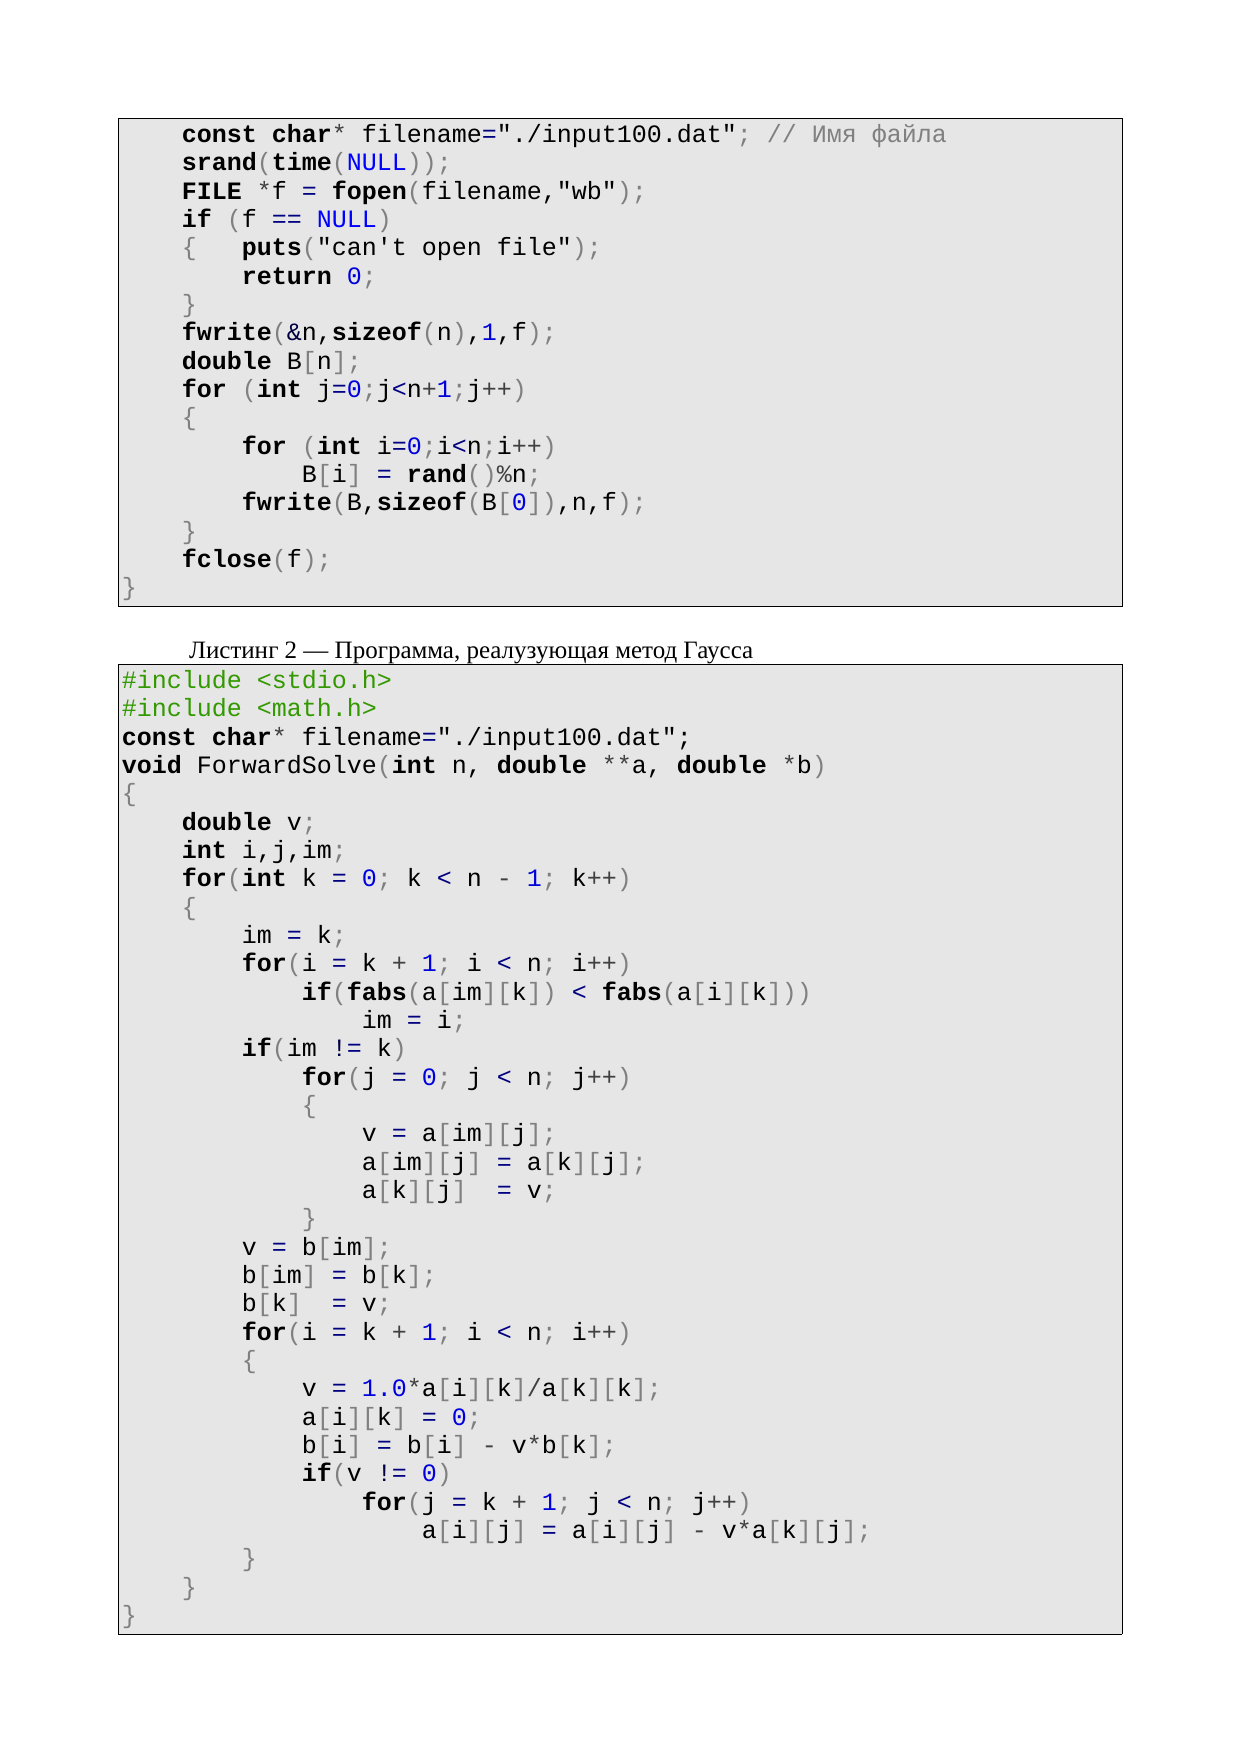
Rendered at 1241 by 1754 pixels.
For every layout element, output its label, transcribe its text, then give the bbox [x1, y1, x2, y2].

text { [119, 891, 1122, 919]
text fclose(f); [119, 543, 1122, 571]
text if(v != 0) [119, 1457, 1122, 1486]
text const char* filename="./input100.dat"; [119, 721, 1122, 749]
text a[i][j] = a[i][j] - v*a[k][j]; [119, 1514, 1122, 1542]
text #include <stdio.h> [119, 665, 1122, 692]
text #include <math.h> [119, 692, 1122, 721]
text for (int j=0;j<n+1;j++) [119, 373, 1122, 401]
text v = b[im]; [119, 1231, 1122, 1259]
text b[i] = b[i] - v*b[k]; [119, 1429, 1122, 1457]
text B[i] = rand()%n; [119, 458, 1122, 486]
text Листинг 2 — Программа, реалузующая метод Гаусса [118, 635, 1122, 664]
text { [119, 1089, 1122, 1117]
text fwrite(&n,sizeof(n),1,f); [119, 316, 1122, 345]
text b[im] = b[k]; [119, 1259, 1122, 1287]
text FILE *f = fopen(filename,"wb"); [119, 175, 1122, 203]
text double v; [119, 806, 1122, 834]
text { [119, 777, 1122, 806]
text double B[n]; [119, 345, 1122, 373]
text v = 1.0*a[i][k]/a[k][k]; [119, 1372, 1122, 1401]
text if (f == NULL) [119, 203, 1122, 231]
text a[im][j] = a[k][j]; [119, 1146, 1122, 1174]
text const char* filename="./input100.dat"; // Имя файла [119, 119, 1122, 146]
text for(int k = 0; k < n - 1; k++) [119, 862, 1122, 891]
text for(i = k + 1; i < n; i++) [119, 1316, 1122, 1344]
text { puts("can't open file"); [119, 231, 1122, 260]
text } [119, 571, 1122, 606]
text v = a[im][j]; [119, 1117, 1122, 1146]
text im = k; [119, 919, 1122, 947]
text } [119, 515, 1122, 543]
text for(i = k + 1; i < n; i++) [119, 947, 1122, 976]
text a[i][k] = 0; [119, 1401, 1122, 1429]
text return 0; [119, 260, 1122, 288]
text { [119, 401, 1122, 430]
text if(fabs(a[im][k]) < fabs(a[i][k])) [119, 976, 1122, 1004]
text for(j = k + 1; j < n; j++) [119, 1486, 1122, 1514]
text } [119, 1571, 1122, 1599]
text } [119, 288, 1122, 316]
text { [119, 1344, 1122, 1372]
text for(j = 0; j < n; j++) [119, 1061, 1122, 1089]
text } [119, 1599, 1122, 1634]
text im = i; [119, 1004, 1122, 1032]
text a[k][j] = v; [119, 1174, 1122, 1202]
text int i,j,im; [119, 834, 1122, 862]
text if(im != k) [119, 1032, 1122, 1061]
text srand(time(NULL)); [119, 146, 1122, 175]
text for (int i=0;i<n;i++) [119, 430, 1122, 458]
text b[k] = v; [119, 1287, 1122, 1316]
text void ForwardSolve(int n, double **a, double *b) [119, 749, 1122, 777]
text } [119, 1202, 1122, 1231]
text } [119, 1542, 1122, 1571]
text fwrite(B,sizeof(B[0]),n,f); [119, 486, 1122, 515]
